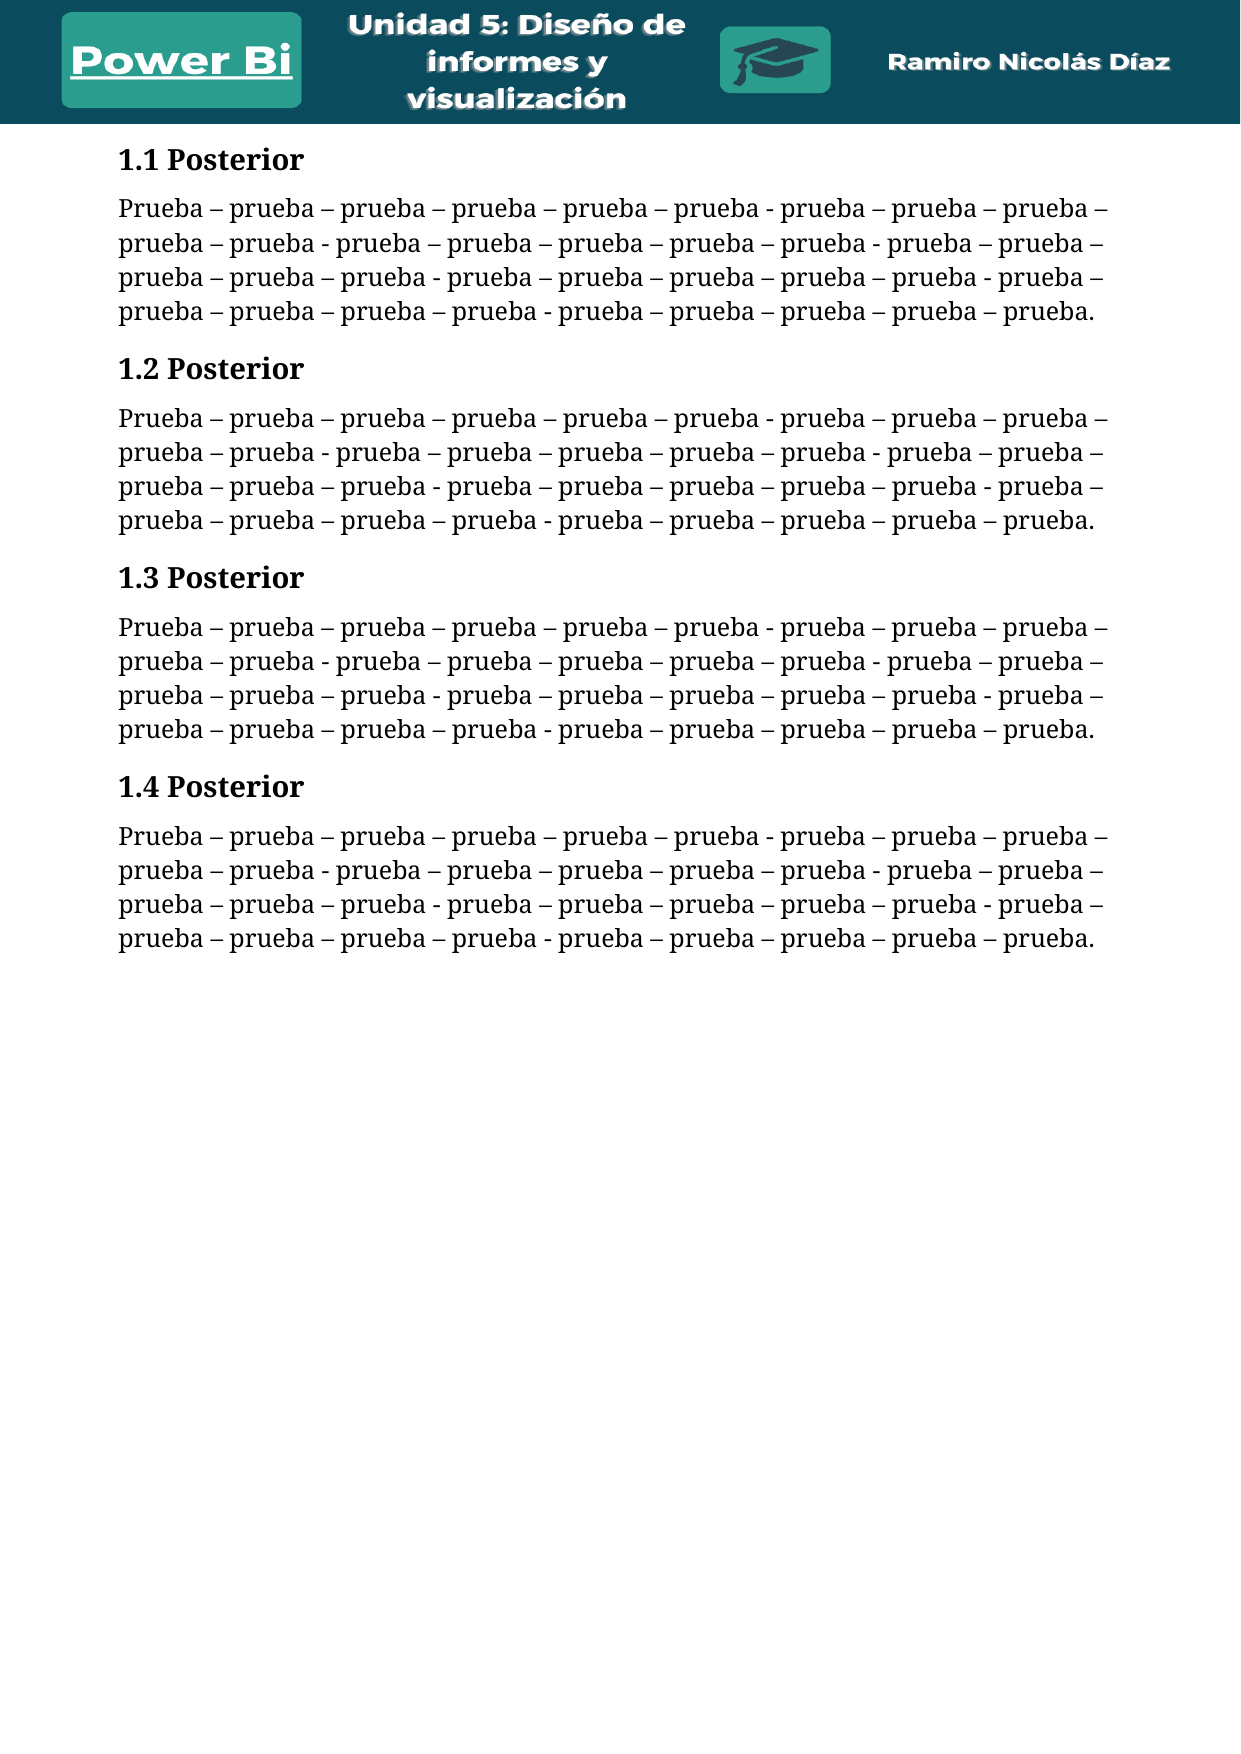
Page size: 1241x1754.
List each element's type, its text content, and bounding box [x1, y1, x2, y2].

text Prueba – prueba – prueba – prueba – prueba – prueba - prueba – prueba – prueba – prueba – prueba - prueba – prueba – prueba – prueba – prueba - prueba – prueba – prueba – prueba – prueba - prueba – prueba – prueba – prueba – prueba - prueba – prueba – prueba – prueba – prueba - prueba – prueba – prueba – prueba – prueba. [118, 610, 1122, 746]
subtitle 1.2 Posterior [118, 348, 1122, 388]
subtitle 1.3 Posterior [118, 557, 1122, 597]
subtitle 1.1 Posterior [118, 139, 1122, 179]
subtitle 1.4 Posterior [118, 767, 1122, 806]
picture [0, 0, 1241, 124]
text Prueba – prueba – prueba – prueba – prueba – prueba - prueba – prueba – prueba – prueba – prueba - prueba – prueba – prueba – prueba – prueba - prueba – prueba – prueba – prueba – prueba - prueba – prueba – prueba – prueba – prueba - prueba – prueba – prueba – prueba – prueba - prueba – prueba – prueba – prueba – prueba. [118, 400, 1122, 537]
text Prueba – prueba – prueba – prueba – prueba – prueba - prueba – prueba – prueba – prueba – prueba - prueba – prueba – prueba – prueba – prueba - prueba – prueba – prueba – prueba – prueba - prueba – prueba – prueba – prueba – prueba - prueba – prueba – prueba – prueba – prueba - prueba – prueba – prueba – prueba – prueba. [118, 819, 1122, 955]
text Prueba – prueba – prueba – prueba – prueba – prueba - prueba – prueba – prueba – prueba – prueba - prueba – prueba – prueba – prueba – prueba - prueba – prueba – prueba – prueba – prueba - prueba – prueba – prueba – prueba – prueba - prueba – prueba – prueba – prueba – prueba - prueba – prueba – prueba – prueba – prueba. [118, 191, 1122, 327]
